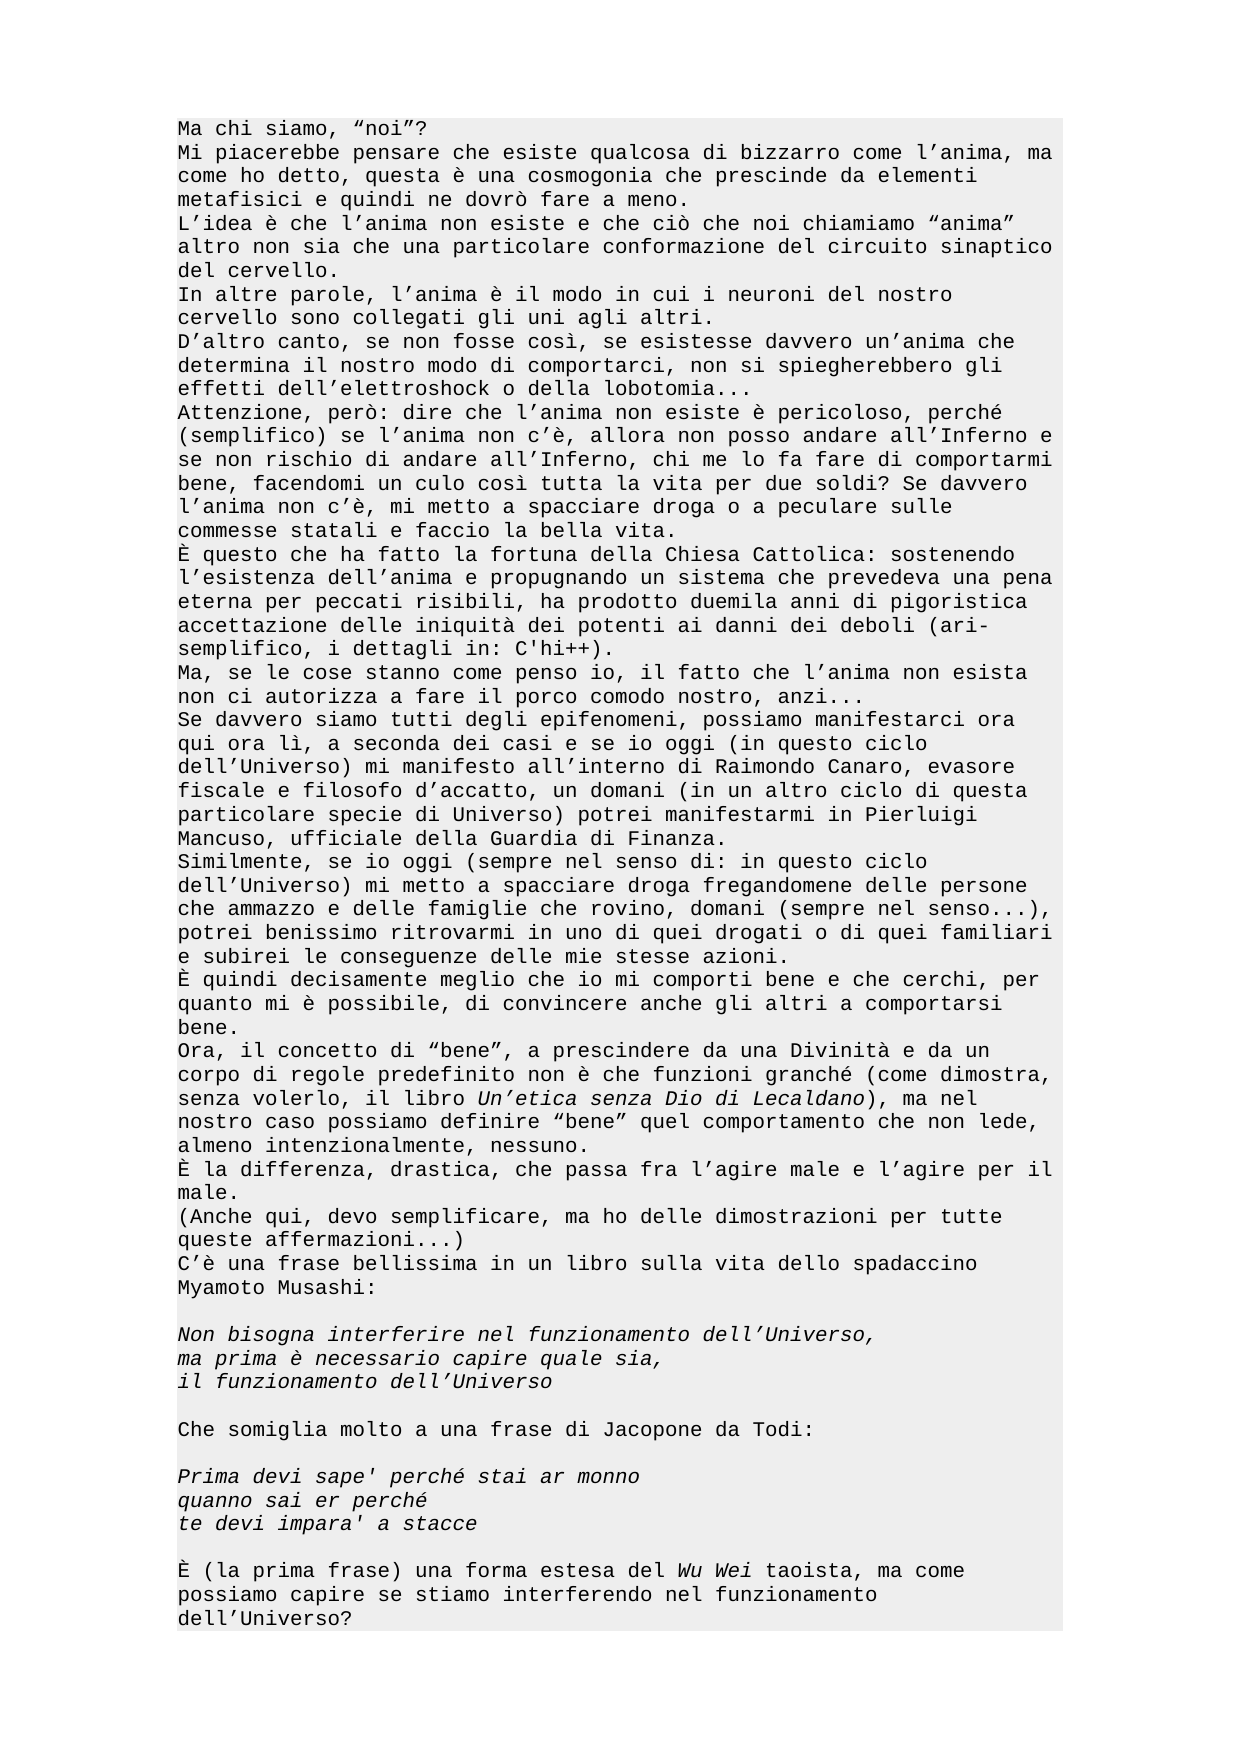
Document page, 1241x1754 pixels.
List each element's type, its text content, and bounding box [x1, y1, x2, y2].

text ma prima è necessario capire quale sia, [177, 1348, 1063, 1371]
text Non bisogna interferire nel funzionamento dell’Universo, [177, 1324, 1063, 1348]
text D’altro canto, se non fosse così, se esistesse davvero un’anima che determina il nostro modo di comportarci, non si spiegherebbero gli effetti dell’elettroshock o della lobotomia... [177, 331, 1063, 402]
text il funzionamento dell’Universo [177, 1371, 1063, 1395]
text Che somiglia molto a una frase di Jacopone da Todi: [177, 1419, 1063, 1442]
text È quindi decisamente meglio che io mi comporti bene e che cerchi, per quanto mi è possibile, di convincere anche gli altri a comportarsi bene. [177, 969, 1063, 1040]
text L’idea è che l’anima non esiste e che ciò che noi chiamiamo “anima” altro non sia che una particolare conformazione del circuito sinaptico del cervello. [177, 213, 1063, 284]
text Ora, il concetto di “bene”, a prescindere da una Divinità e da un corpo di regole predefinito non è che funzioni granché (come dimostra, senza volerlo, il libro Un’etica senza Dio di Lecaldano), ma nel nostro caso possiamo definire “bene” quel comportamento che non lede, almeno intenzionalmente, nessuno. [177, 1040, 1063, 1158]
text In altre parole, l’anima è il modo in cui i neuroni del nostro cervello sono collegati gli uni agli altri. [177, 284, 1063, 331]
text È questo che ha fatto la fortuna della Chiesa Cattolica: sostenendo l’esistenza dell’anima e propugnando un sistema che prevedeva una pena eterna per peccati risibili, ha prodotto duemila anni di pigoristica accettazione delle iniquità dei potenti ai danni dei deboli (ari-semplifico, i dettagli in: C'hi++). [177, 544, 1063, 662]
text (Anche qui, devo semplificare, ma ho delle dimostrazioni per tutte queste affermazioni...) [177, 1206, 1063, 1253]
text Mi piacerebbe pensare che esiste qualcosa di bizzarro come l’anima, ma come ho detto, questa è una cosmogonia che prescinde da elementi metafisici e quindi ne dovrò fare a meno. [177, 142, 1063, 213]
text quanno sai er perché [177, 1489, 1063, 1513]
text Se davvero siamo tutti degli epifenomeni, possiamo manifestarci ora qui ora lì, a seconda dei casi e se io oggi (in questo ciclo dell’Universo) mi manifesto all’interno di Raimondo Canaro, evasore fiscale e filosofo d’accatto, un domani (in un altro ciclo di questa particolare specie di Universo) potrei manifestarmi in Pierluigi Mancuso, ufficiale della Guardia di Finanza. [177, 709, 1063, 851]
text Ma, se le cose stanno come penso io, il fatto che l’anima non esista non ci autorizza a fare il porco comodo nostro, anzi... [177, 662, 1063, 709]
text Prima devi sape' perché stai ar monno [177, 1466, 1063, 1489]
text È (la prima frase) una forma estesa del Wu Wei taoista, ma come possiamo capire se stiamo interferendo nel funzionamento dell’Universo? [177, 1561, 1063, 1631]
text te devi impara' a stacce [177, 1513, 1063, 1537]
text Ma chi siamo, “noi”? [177, 118, 1063, 142]
text È la differenza, drastica, che passa fra l’agire male e l’agire per il male. [177, 1158, 1063, 1206]
text Attenzione, però: dire che l’anima non esiste è pericoloso, perché (semplifico) se l’anima non c’è, allora non posso andare all’Inferno e se non rischio di andare all’Inferno, chi me lo fa fare di comportarmi bene, facendomi un culo così tutta la vita per due soldi? Se davvero l’anima non c’è, mi metto a spacciare droga o a peculare sulle commesse statali e faccio la bella vita. [177, 402, 1063, 544]
text Similmente, se io oggi (sempre nel senso di: in questo ciclo dell’Universo) mi metto a spacciare droga fregandomene delle persone che ammazzo e delle famiglie che rovino, domani (sempre nel senso...), potrei benissimo ritrovarmi in uno di quei drogati o di quei familiari e subirei le conseguenze delle mie stesse azioni. [177, 851, 1063, 969]
text C’è una frase bellissima in un libro sulla vita dello spadaccino Myamoto Musashi: [177, 1253, 1063, 1300]
